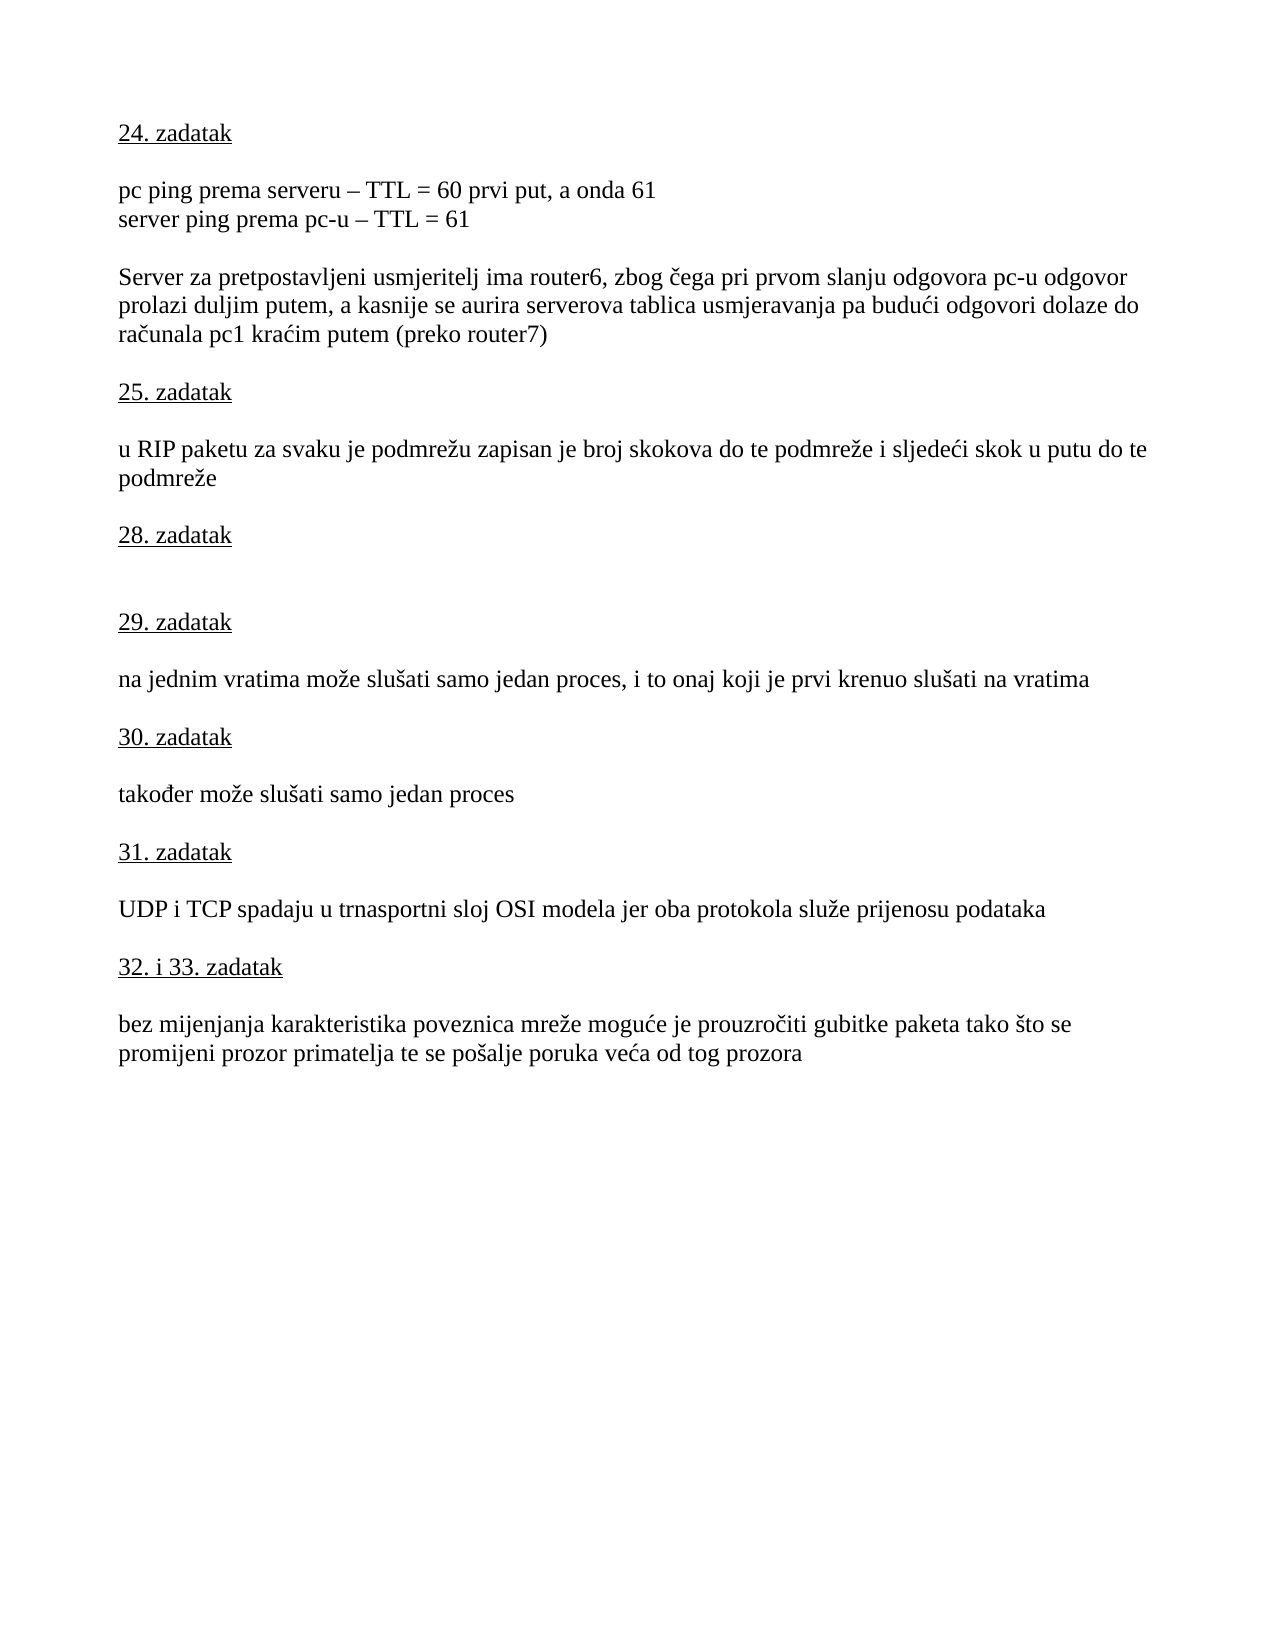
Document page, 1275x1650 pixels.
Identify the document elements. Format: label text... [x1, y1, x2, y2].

text 29. zadatak [118, 607, 1157, 636]
text server ping prema pc-u – TTL = 61 [118, 204, 1157, 233]
text bez mijenjanja karakteristika poveznica mreže moguće je prouzročiti gubitke paketa tako što se promijeni prozor primatelja te se pošalje poruka veća od tog prozora [118, 1009, 1157, 1067]
text pc ping prema serveru – TTL = 60 prvi put, a onda 61 [118, 176, 1157, 204]
text 31. zadatak [118, 837, 1157, 866]
text Server za pretpostavljeni usmjeritelj ima router6, zbog čega pri prvom slanju odgovora pc-u odgovor prolazi duljim putem, a kasnije se aurira serverova tablica usmjeravanja pa budući odgovori dolaze do računala pc1 kraćim putem (preko router7) [118, 262, 1157, 348]
text 25. zadatak [118, 377, 1157, 406]
text 28. zadatak [118, 521, 1157, 549]
text 32. i 33. zadatak [118, 952, 1157, 981]
text 24. zadatak [118, 118, 1157, 147]
text UDP i TCP spadaju u trnasportni sloj OSI modela jer oba protokola služe prijenosu podataka [118, 894, 1157, 923]
text u RIP paketu za svaku je podmrežu zapisan je broj skokova do te podmreže i sljedeći skok u putu do te podmreže [118, 434, 1157, 492]
text 30. zadatak [118, 722, 1157, 751]
text također može slušati samo jedan proces [118, 779, 1157, 808]
text na jednim vratima može slušati samo jedan proces, i to onaj koji je prvi krenuo slušati na vratima [118, 664, 1157, 693]
